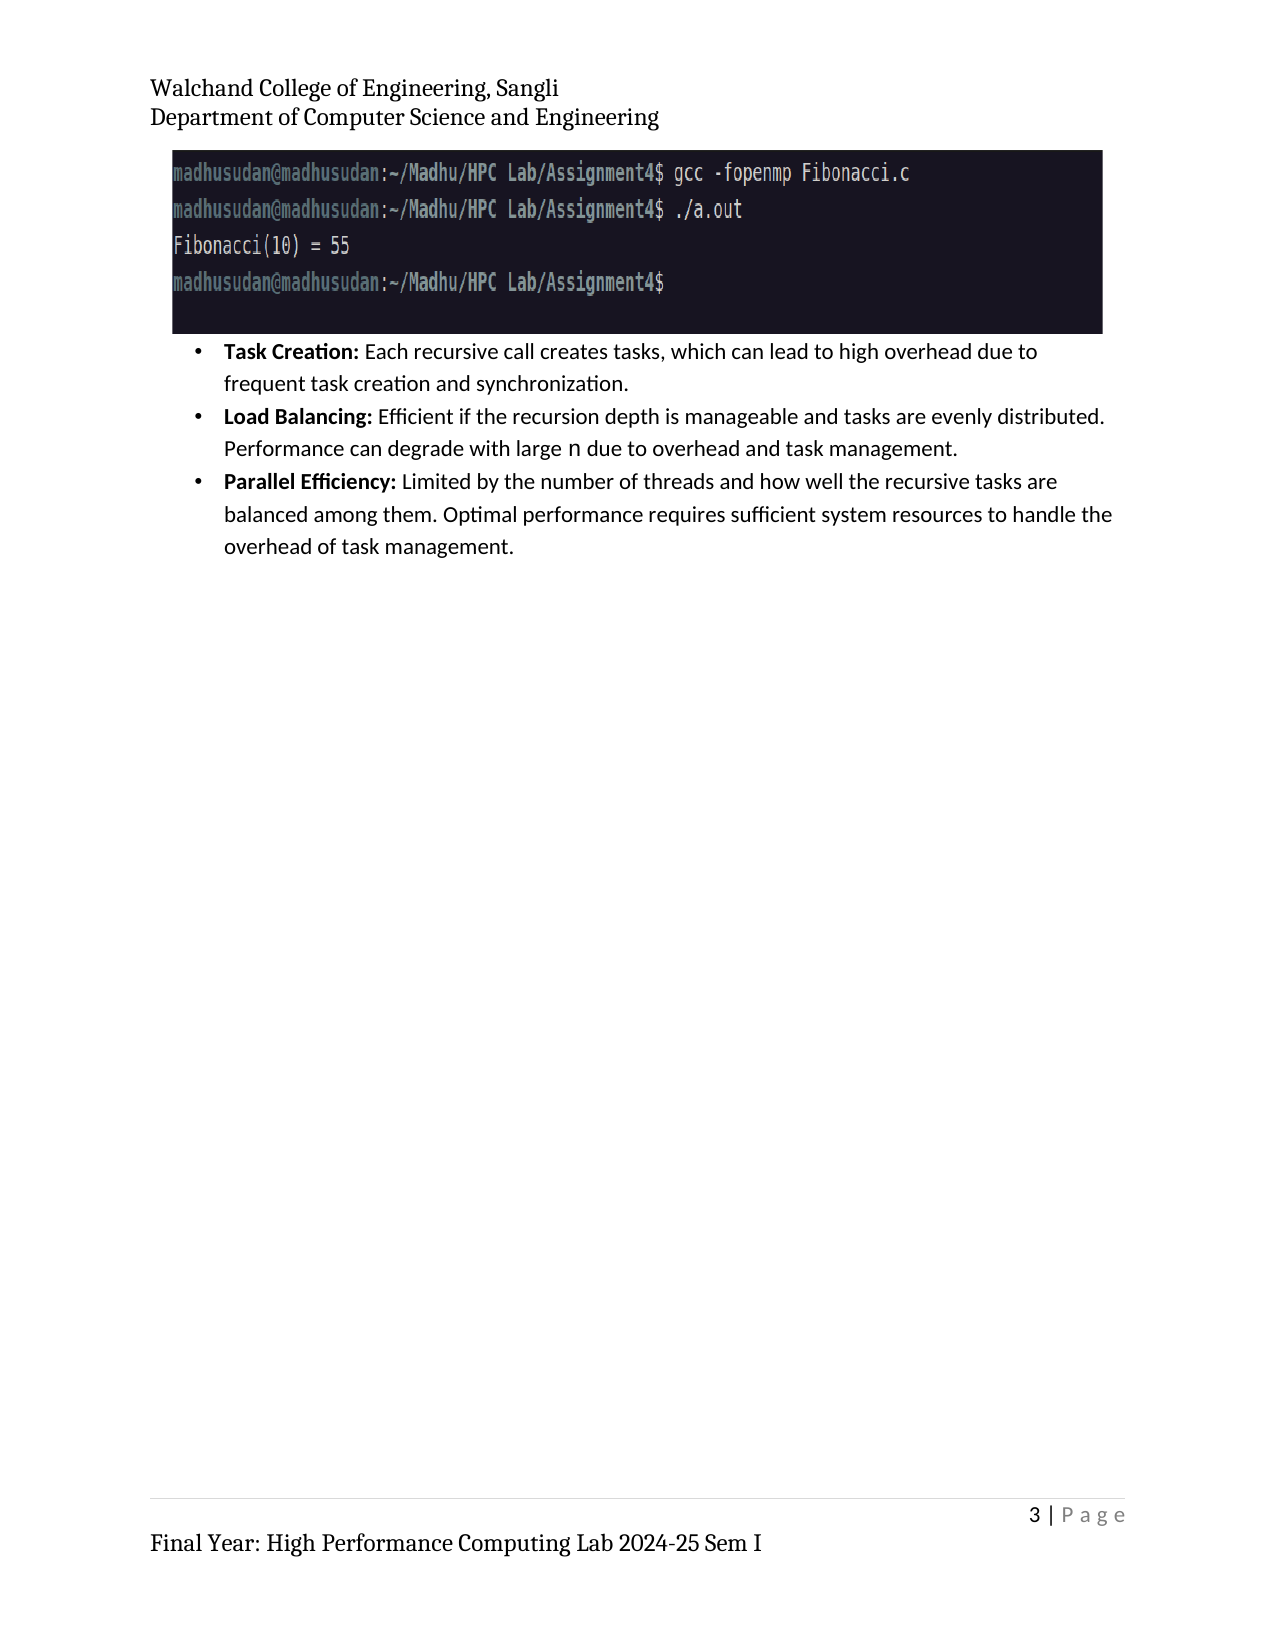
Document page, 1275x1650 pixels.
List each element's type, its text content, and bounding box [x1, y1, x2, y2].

list Task Creation: Each recursive call creates tasks, which can lead to high overhead due to frequent task creation and synchronization. [194, 150, 1125, 398]
picture [172, 150, 1103, 334]
list Load Balancing: Efficient if the recursion depth is manageable and tasks are evenly distributed. Performance can degrade with large n due to overhead and task management. [194, 402, 1125, 463]
list Parallel Efficiency: Limited by the number of threads and how well the recursive tasks are balanced among them. Optimal performance requires sufficient system resources to handle the overhead of task management. [194, 467, 1125, 560]
